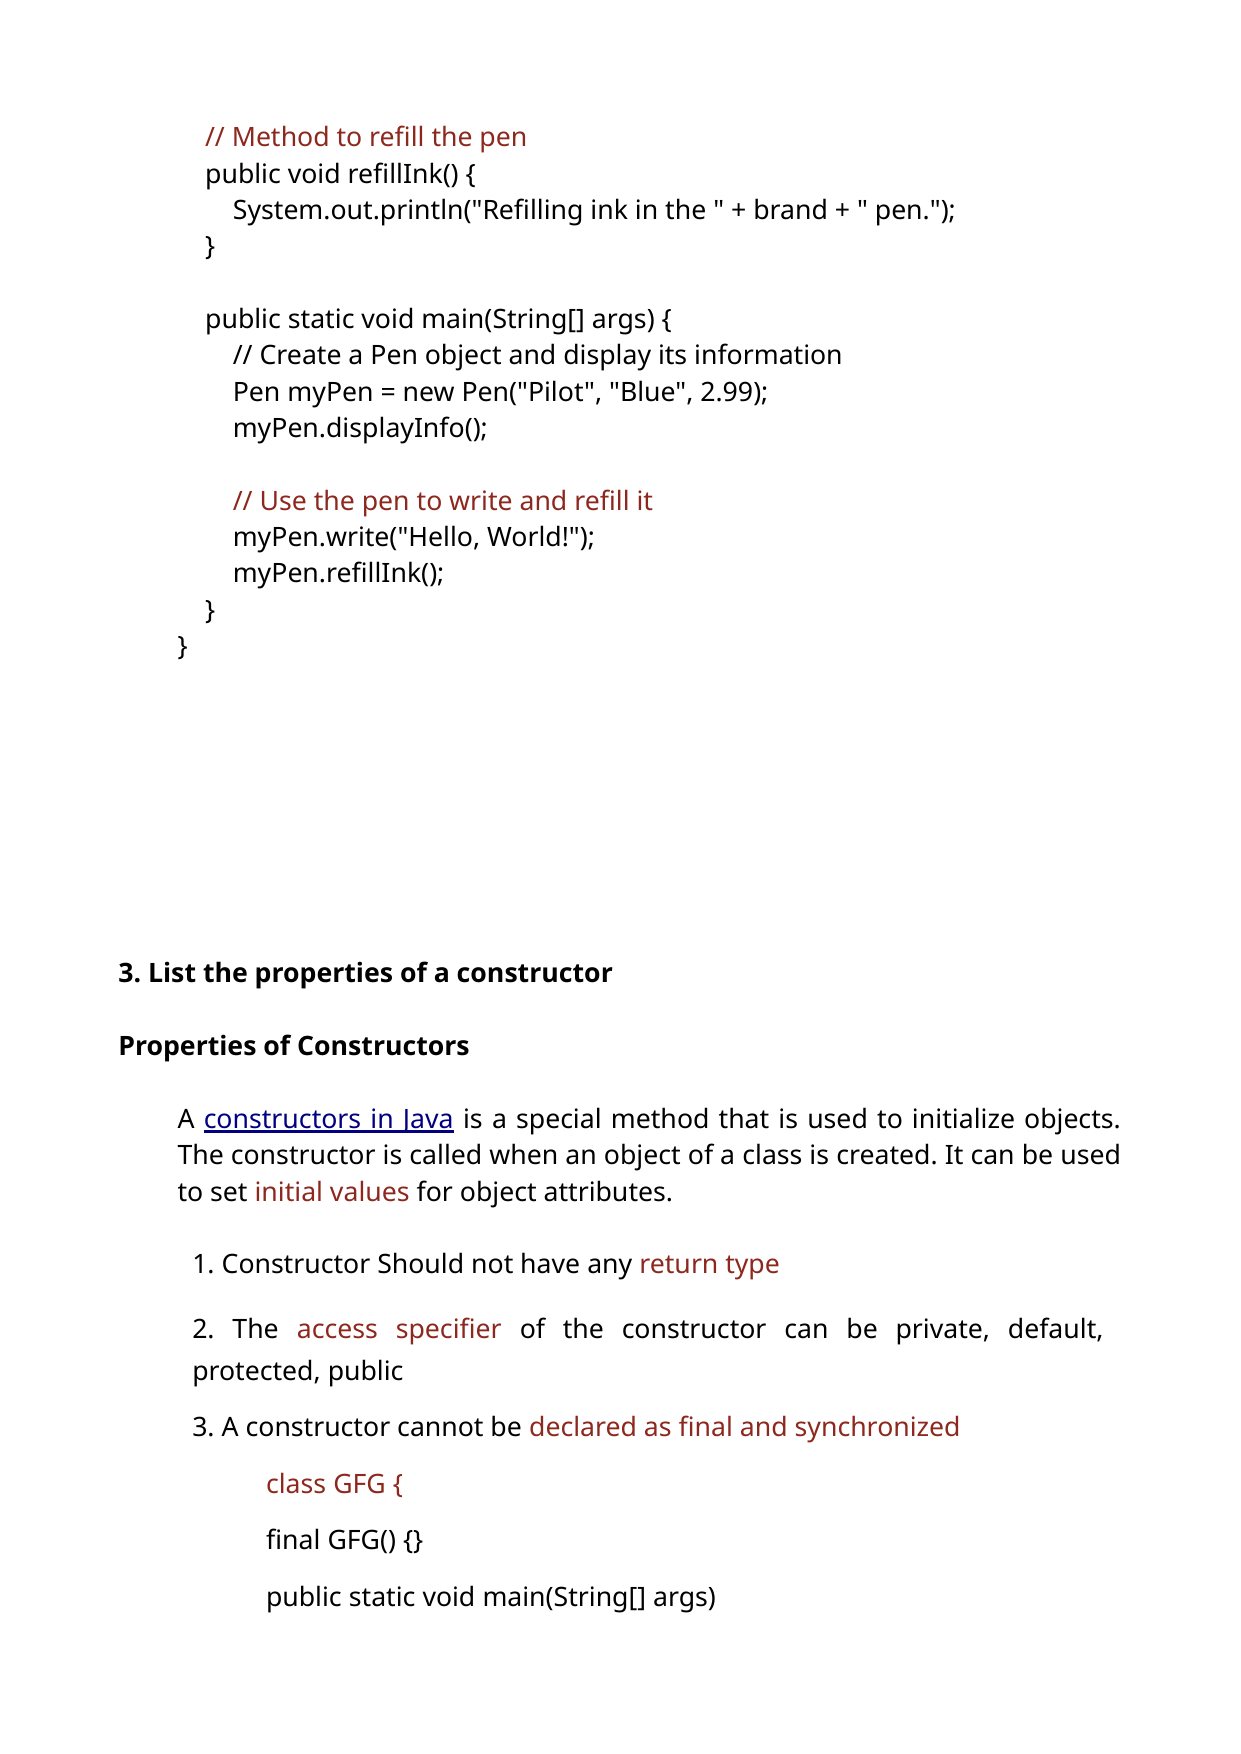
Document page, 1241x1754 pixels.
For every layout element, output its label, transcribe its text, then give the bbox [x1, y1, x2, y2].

text public static void main(String[] args) [118, 1577, 1122, 1614]
list // Use the pen to write and refill it [177, 482, 1122, 518]
text 2. The access specifier of the constructor can be private, default, protected, public [118, 1310, 1122, 1388]
list myPen.displayInfo(); [177, 409, 1122, 445]
list // Method to refill the pen [177, 118, 1122, 154]
text class GFG { [118, 1465, 1122, 1501]
text final GFG() {} [118, 1521, 1122, 1557]
list 3. List the properties of a constructor [118, 954, 1122, 991]
list myPen.refillInk(); [177, 554, 1122, 591]
list public static void main(String[] args) { [177, 300, 1122, 336]
list A constructors in Java is a special method that is used to initialize objects. The constructor is called when an object of a class is created. It can be used to set initial values for object attributes. [177, 1100, 1122, 1209]
list } [177, 627, 1122, 663]
list 1. Constructor Should not have any return type [118, 1245, 1122, 1281]
list } [177, 227, 1122, 263]
list // Create a Pen object and display its information [177, 336, 1122, 373]
text 3. A constructor cannot be declared as final and synchronized [118, 1408, 1122, 1445]
list } [177, 591, 1122, 627]
list Pen myPen = new Pen("Pilot", "Blue", 2.99); [177, 373, 1122, 409]
list Properties of Constructors [118, 1027, 1122, 1063]
list myPen.write("Hello, World!"); [177, 518, 1122, 554]
list public void refillInk() { [177, 154, 1122, 191]
list System.out.println("Refilling ink in the " + brand + " pen."); [177, 191, 1122, 227]
